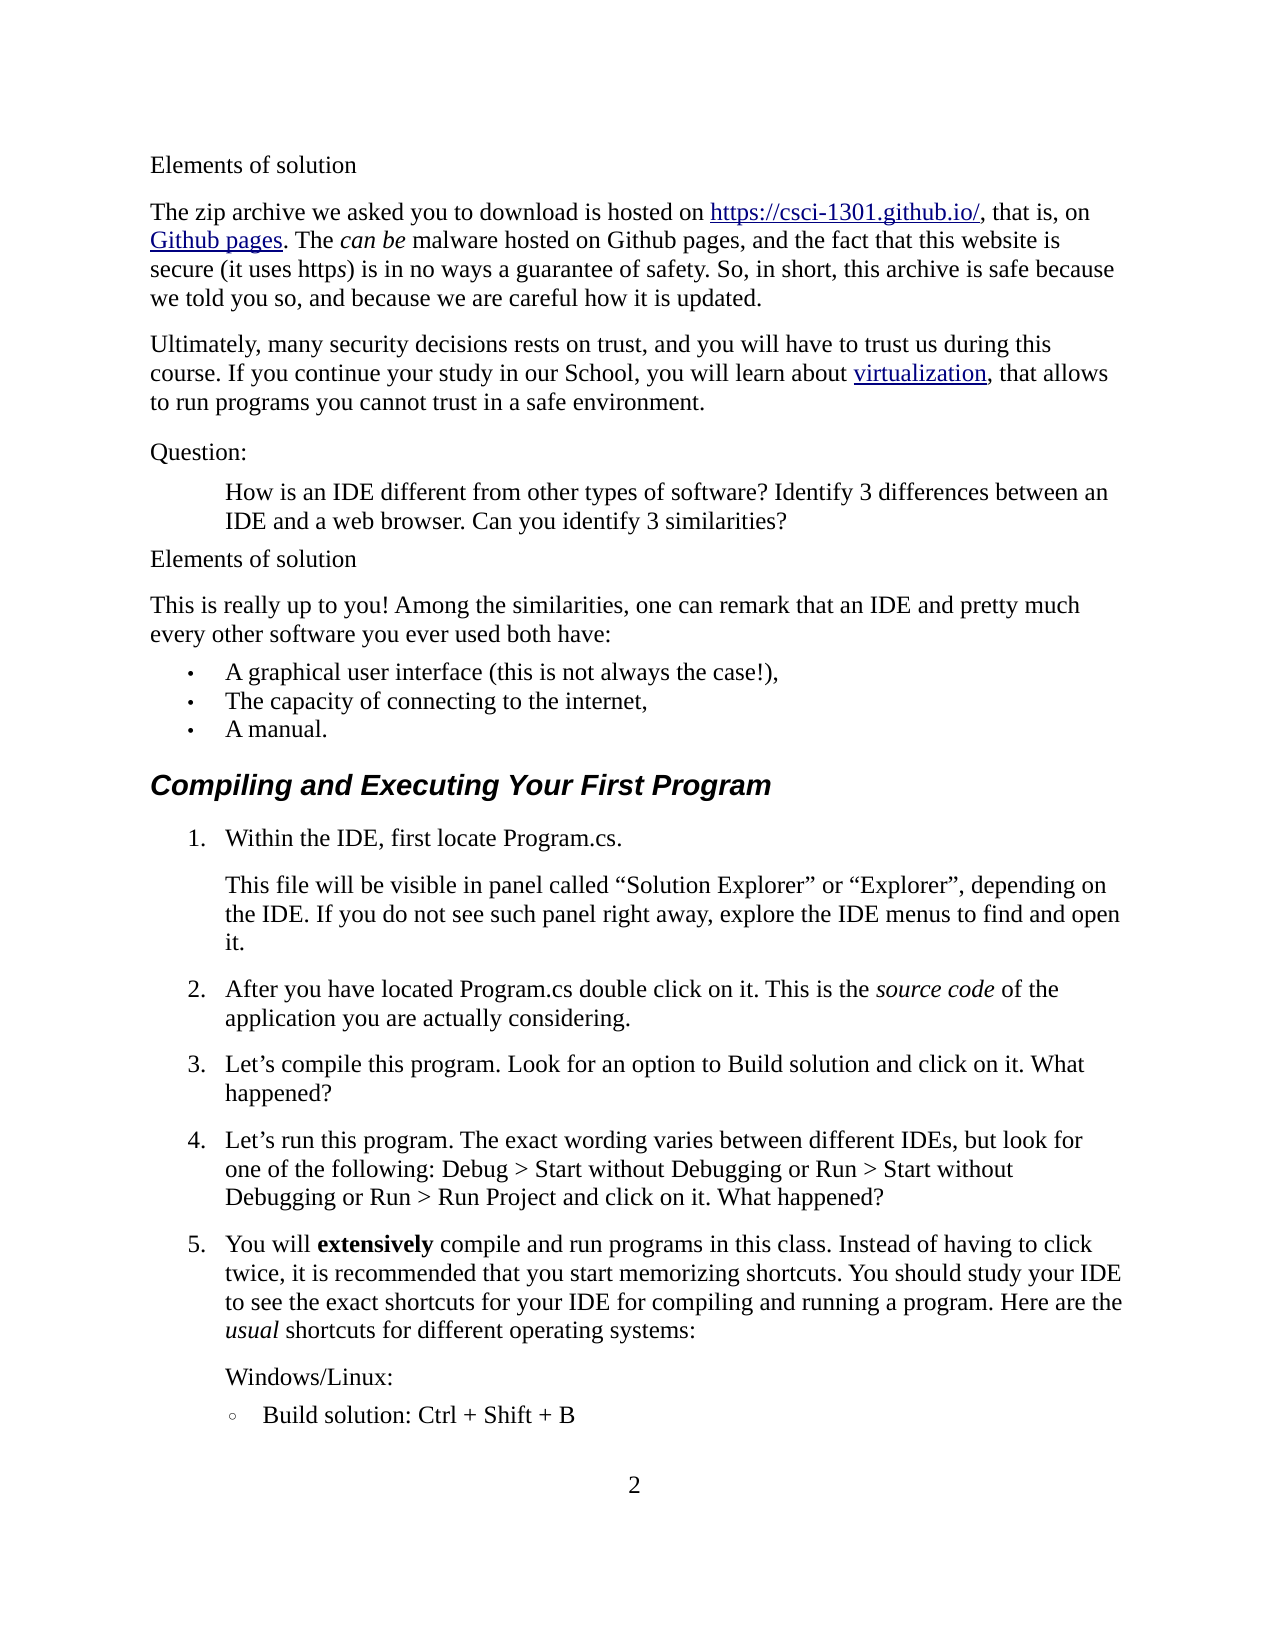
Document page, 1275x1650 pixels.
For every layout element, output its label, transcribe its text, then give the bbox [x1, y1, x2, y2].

list Windows/Linux: [187, 1362, 1125, 1391]
list The capacity of connecting to the internet, [187, 686, 1125, 714]
list A manual. [187, 714, 1125, 743]
list Let’s run this program. The exact wording varies between different IDEs, but look for one of the following: Debug > Start without Debugging or Run > Start without Debugging or Run > Run Project and click on it. What happened? [187, 1125, 1125, 1211]
text Elements of solution [150, 150, 1125, 179]
list After you have located Program.cs double click on it. This is the source code of the application you are actually considering. [187, 974, 1125, 1032]
list Let’s compile this program. Look for an option to Build solution and click on it. What happened? [187, 1049, 1125, 1107]
text How is an IDE different from other types of software? Identify 3 differences between an IDE and a web browser. Can you identify 3 similarities? [225, 477, 1125, 535]
list Build solution: Ctrl + Shift + B [225, 1400, 1125, 1428]
subtitle Compiling and Executing Your First Program [150, 768, 1125, 802]
text This is really up to you! Among the similarities, one can remark that an IDE and pretty much every other software you ever used both have: [150, 591, 1125, 648]
text Question: [150, 437, 1125, 466]
list A graphical user interface (this is not always the case!), [187, 657, 1125, 686]
list This file will be visible in panel called “Solution Explorer” or “Explorer”, depending on the IDE. If you do not see such panel right away, explore the IDE menus to find and open it. [187, 870, 1125, 956]
list Within the IDE, first locate Program.cs. [187, 823, 1125, 852]
text Ultimately, many security decisions rests on trust, and you will have to trust us during this course. If you continue your study in our School, you will learn about virtualization, that allows to run programs you cannot trust in a safe environment. [150, 329, 1125, 416]
text The zip archive we asked you to download is hosted on https://csci-1301.github.io/, that is, on Github pages. The can be malware hosted on Github pages, and the fact that this website is secure (it uses https) is in no ways a guarantee of safety. So, in short, this archive is safe because we told you so, and because we are careful how it is updated. [150, 197, 1125, 312]
list You will extensively compile and run programs in this class. Instead of having to click twice, it is recommended that you start memorizing shortcuts. You should study your IDE to see the exact shortcuts for your IDE for compiling and running a program. Here are the usual shortcuts for different operating systems: [187, 1229, 1125, 1344]
text Elements of solution [150, 544, 1125, 573]
